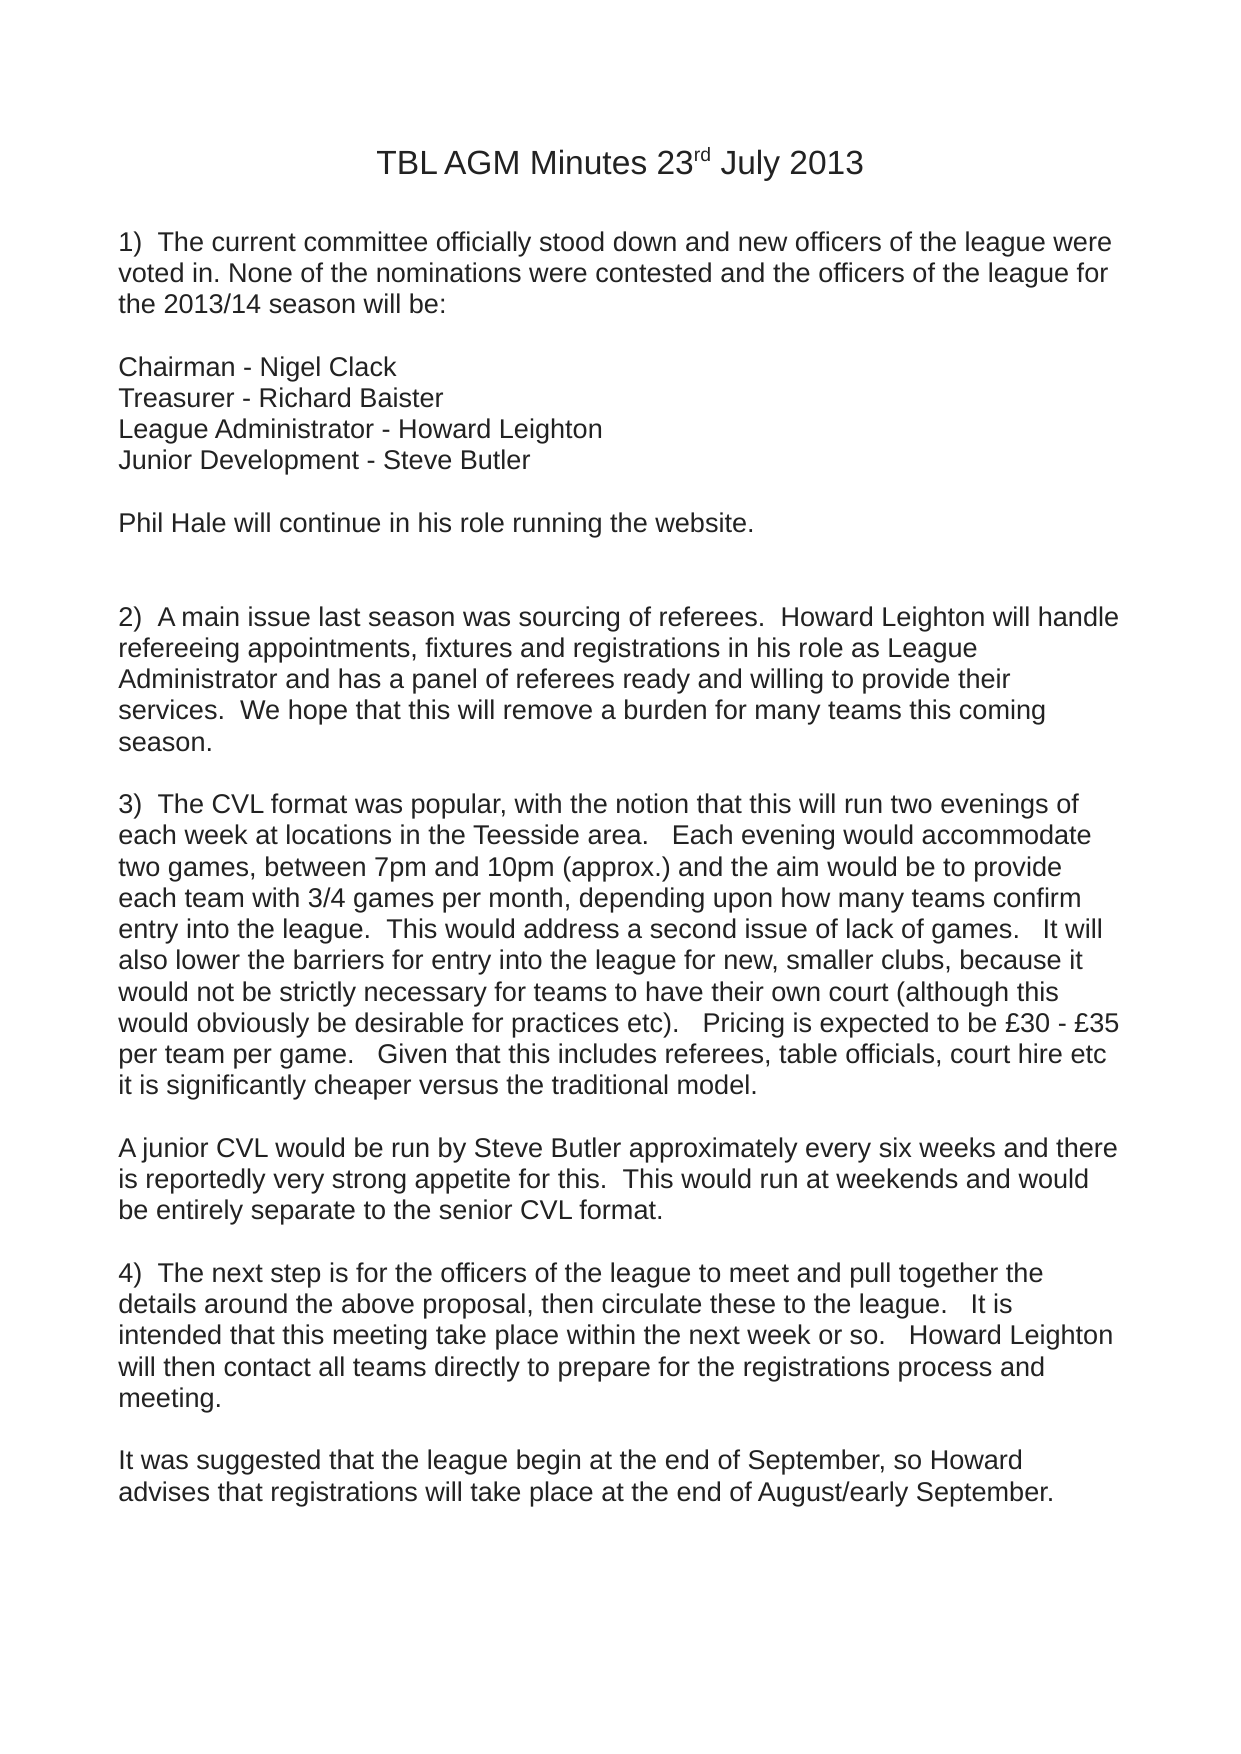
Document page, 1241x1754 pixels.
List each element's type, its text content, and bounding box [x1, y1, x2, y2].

text 1) The current committee officially stood down and new officers of the league were voted in. None of the nominations were contested and the officers of the league for the 2013/14 season will be: Chairman - Nigel Clack Treasurer - Richard Baister League Administrator - Howard Leighton Junior Development - Steve Butler Phil Hale will continue in his role running the website. 2) A main issue last season was sourcing of referees. Howard Leighton will handle refereeing appointments, fixtures and registrations in his role as League Administrator and has a panel of referees ready and willing to provide their services. We hope that this will remove a burden for many teams this coming season. 3) The CVL format was popular, with the notion that this will run two evenings of each week at locations in the Teesside area. Each evening would accommodate two games, between 7pm and 10pm (approx.) and the aim would be to provide each team with 3/4 games per month, depending upon how many teams confirm entry into the league. This would address a second issue of lack of games. It will also lower the barriers for entry into the league for new, smaller clubs, because it would not be strictly necessary for teams to have their own court (although this would obviously be desirable for practices etc). Pricing is expected to be £30 - £35 per team per game. Given that this includes referees, table officials, court hire etc it is significantly cheaper versus the traditional model. A junior CVL would be run by Steve Butler approximately every six weeks and there is reportedly very strong appetite for this. This would run at weekends and would be entirely separate to the senior CVL format. 4) The next step is for the officers of the league to meet and pull together the details around the above proposal, then circulate these to the league. It is intended that this meeting take place within the next week or so. Howard Leighton will then contact all teams directly to prepare for the registrations process and meeting. It was suggested that the league begin at the end of September, so Howard advises that registrations will take place at the end of August/early September. [118, 226, 1122, 1538]
subtitle TBL AGM Minutes 23rd July 2013 [118, 143, 1122, 182]
